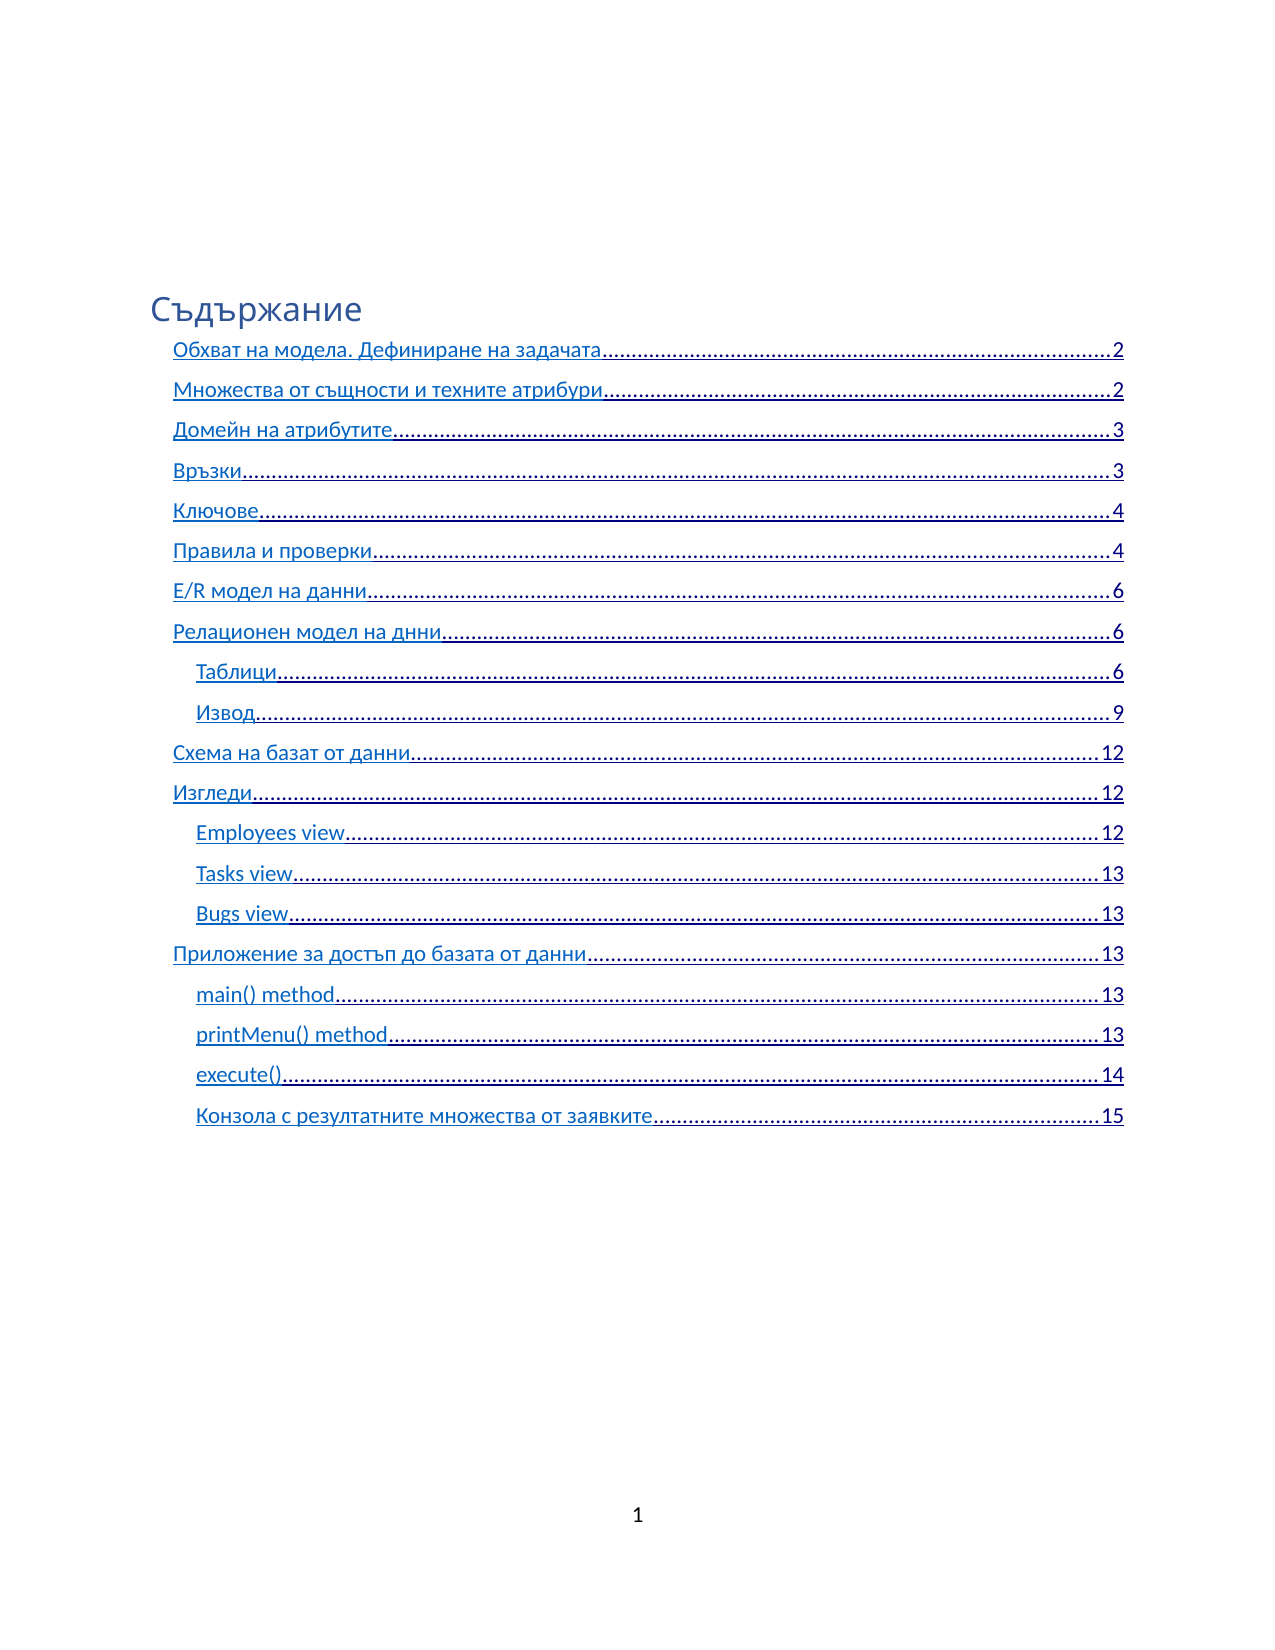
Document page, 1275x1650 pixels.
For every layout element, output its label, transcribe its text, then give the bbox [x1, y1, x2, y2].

text E/R модел на данни 6 [173, 577, 1125, 605]
text Ключове 4 [173, 496, 1125, 524]
text Множества от същности и техните атрибури 2 [173, 375, 1125, 403]
text Домейн на атрибутите 3 [173, 415, 1125, 443]
text execute() 14 [196, 1060, 1125, 1088]
text Конзола с резултатните множества от заявките 15 [196, 1101, 1125, 1129]
text Employees view 12 [196, 818, 1125, 847]
text Схема на базат от данни 12 [173, 738, 1125, 766]
text Извод 9 [196, 698, 1125, 726]
text main() method 13 [196, 980, 1125, 1008]
text Релационен модел на днни 6 [173, 617, 1125, 645]
text Обхват на модела. Дефиниране на задачата 2 [173, 335, 1125, 363]
text Bugs view 13 [196, 899, 1125, 927]
subtitle Съдържание [150, 286, 1125, 332]
text Връзки 3 [173, 456, 1125, 484]
text printMenu() method 13 [196, 1020, 1125, 1048]
text Изгледи 12 [173, 778, 1125, 806]
text Правила и проверки 4 [173, 536, 1125, 564]
text Приложение за достъп до базата от данни 13 [173, 939, 1125, 967]
text Tasks view 13 [196, 859, 1125, 887]
text Таблици 6 [196, 657, 1125, 685]
